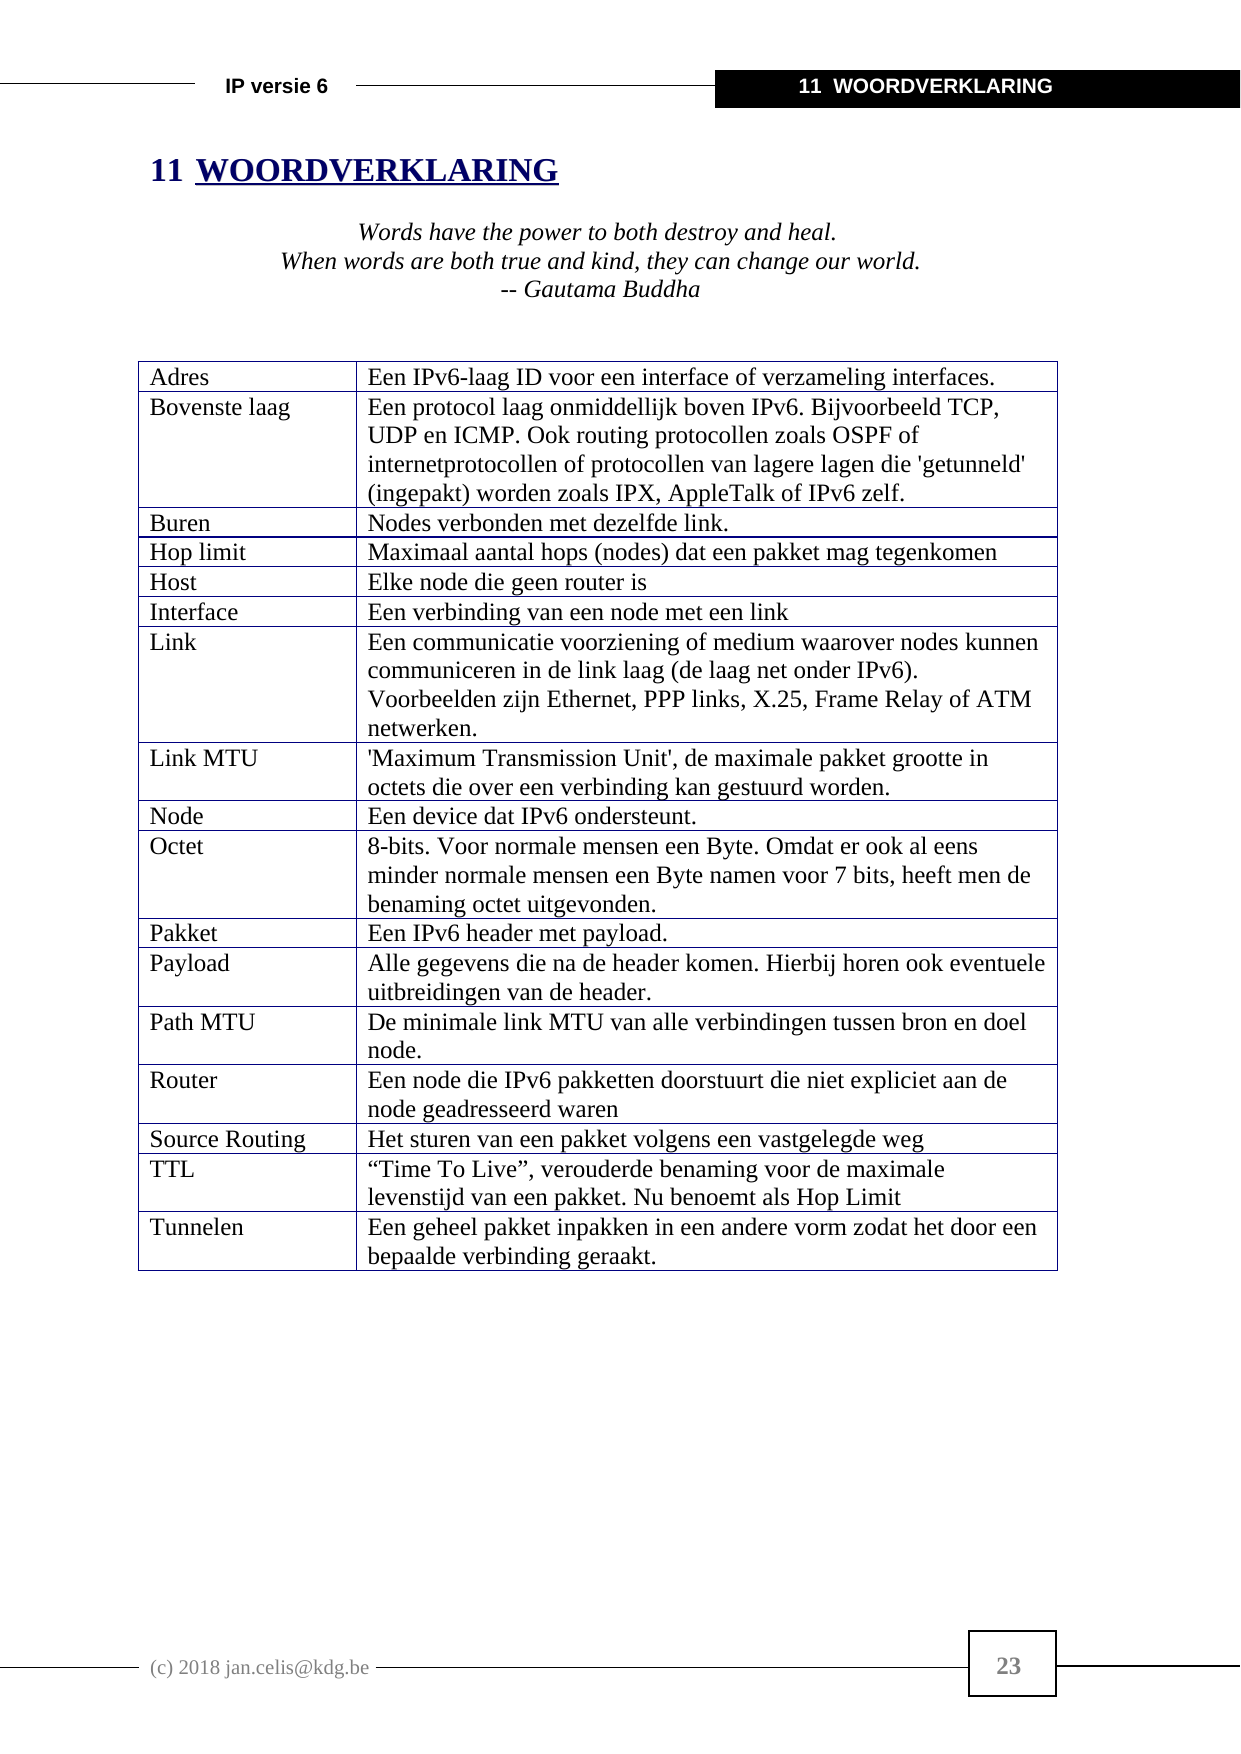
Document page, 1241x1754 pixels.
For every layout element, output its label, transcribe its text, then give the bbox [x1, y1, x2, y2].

table_cell 8-bits. Voor normale mensen een Byte. Omdat er ook al eens minder normale mensen een Byte namen voor 7 bits, heeft men de benaming octet uitgevonden. [357, 831, 1057, 917]
table_cell Payload [139, 948, 356, 1006]
table_cell Buren [139, 508, 356, 536]
table_cell Een communicatie voorziening of medium waarover nodes kunnen communiceren in de link laag (de laag net onder IPv6). Voorbeelden zijn Ethernet, PPP links, X.25, Frame Relay of ATM netwerken. [357, 627, 1057, 742]
table_cell Een geheel pakket inpakken in een andere vorm zodat het door een bepaalde verbinding geraakt. [357, 1212, 1057, 1270]
table_cell TTL [139, 1154, 356, 1211]
table_cell Node [139, 801, 356, 830]
table_cell Pakket [139, 919, 356, 947]
table_cell Hop limit [139, 538, 356, 566]
table_cell Router [139, 1065, 356, 1123]
table_cell Een verbinding van een node met een link [357, 597, 1057, 626]
table_cell “Time To Live”, verouderde benaming voor de maximale levenstijd van een pakket. Nu benoemt als Hop Limit [357, 1154, 1057, 1211]
table_cell 'Maximum Transmission Unit', de maximale pakket grootte in octets die over een verbinding kan gestuurd worden. [357, 743, 1057, 800]
table_cell Tunnelen [139, 1212, 356, 1270]
table_cell Nodes verbonden met dezelfde link. [357, 508, 1057, 536]
table_cell Interface [139, 597, 356, 626]
table_header Adres [139, 362, 356, 391]
table_cell Path MTU [139, 1007, 356, 1064]
table_cell Bovenste laag [139, 392, 356, 507]
table_cell Maximaal aantal hops (nodes) dat een pakket mag tegenkomen [357, 538, 1057, 566]
subtitle WOORDVERKLARING [150, 150, 1053, 188]
text -- Gautama Buddha [150, 274, 1053, 332]
table_cell De minimale link MTU van alle verbindingen tussen bron en doel node. [357, 1007, 1057, 1064]
table_cell Link MTU [139, 743, 356, 800]
table_cell Een device dat IPv6 ondersteunt. [357, 801, 1057, 830]
table_cell Een protocol laag onmiddellijk boven IPv6. Bijvoorbeeld TCP, UDP en ICMP. Ook routing protocollen zoals OSPF of internetprotocollen of protocollen van lagere lagen die 'getunneld' (ingepakt) worden zoals IPX, AppleTalk of IPv6 zelf. [357, 392, 1057, 507]
table_cell Link [139, 627, 356, 742]
text When words are both true and kind, they can change our world. [150, 246, 1053, 274]
text Words have the power to both destroy and heal. [150, 217, 1053, 246]
table_cell Alle gegevens die na de header komen. Hierbij horen ook eventuele uitbreidingen van de header. [357, 948, 1057, 1006]
table_cell Een node die IPv6 pakketten doorstuurt die niet expliciet aan de node geadresseerd waren [357, 1065, 1057, 1123]
table_cell Host [139, 567, 356, 596]
table_cell Een IPv6 header met payload. [357, 919, 1057, 947]
table_cell Elke node die geen router is [357, 567, 1057, 596]
table_cell Het sturen van een pakket volgens een vastgelegde weg [357, 1124, 1057, 1153]
table_cell Source Routing [139, 1124, 356, 1153]
table_header Een IPv6-laag ID voor een interface of verzameling interfaces. [357, 362, 1057, 391]
table_cell Octet [139, 831, 356, 917]
